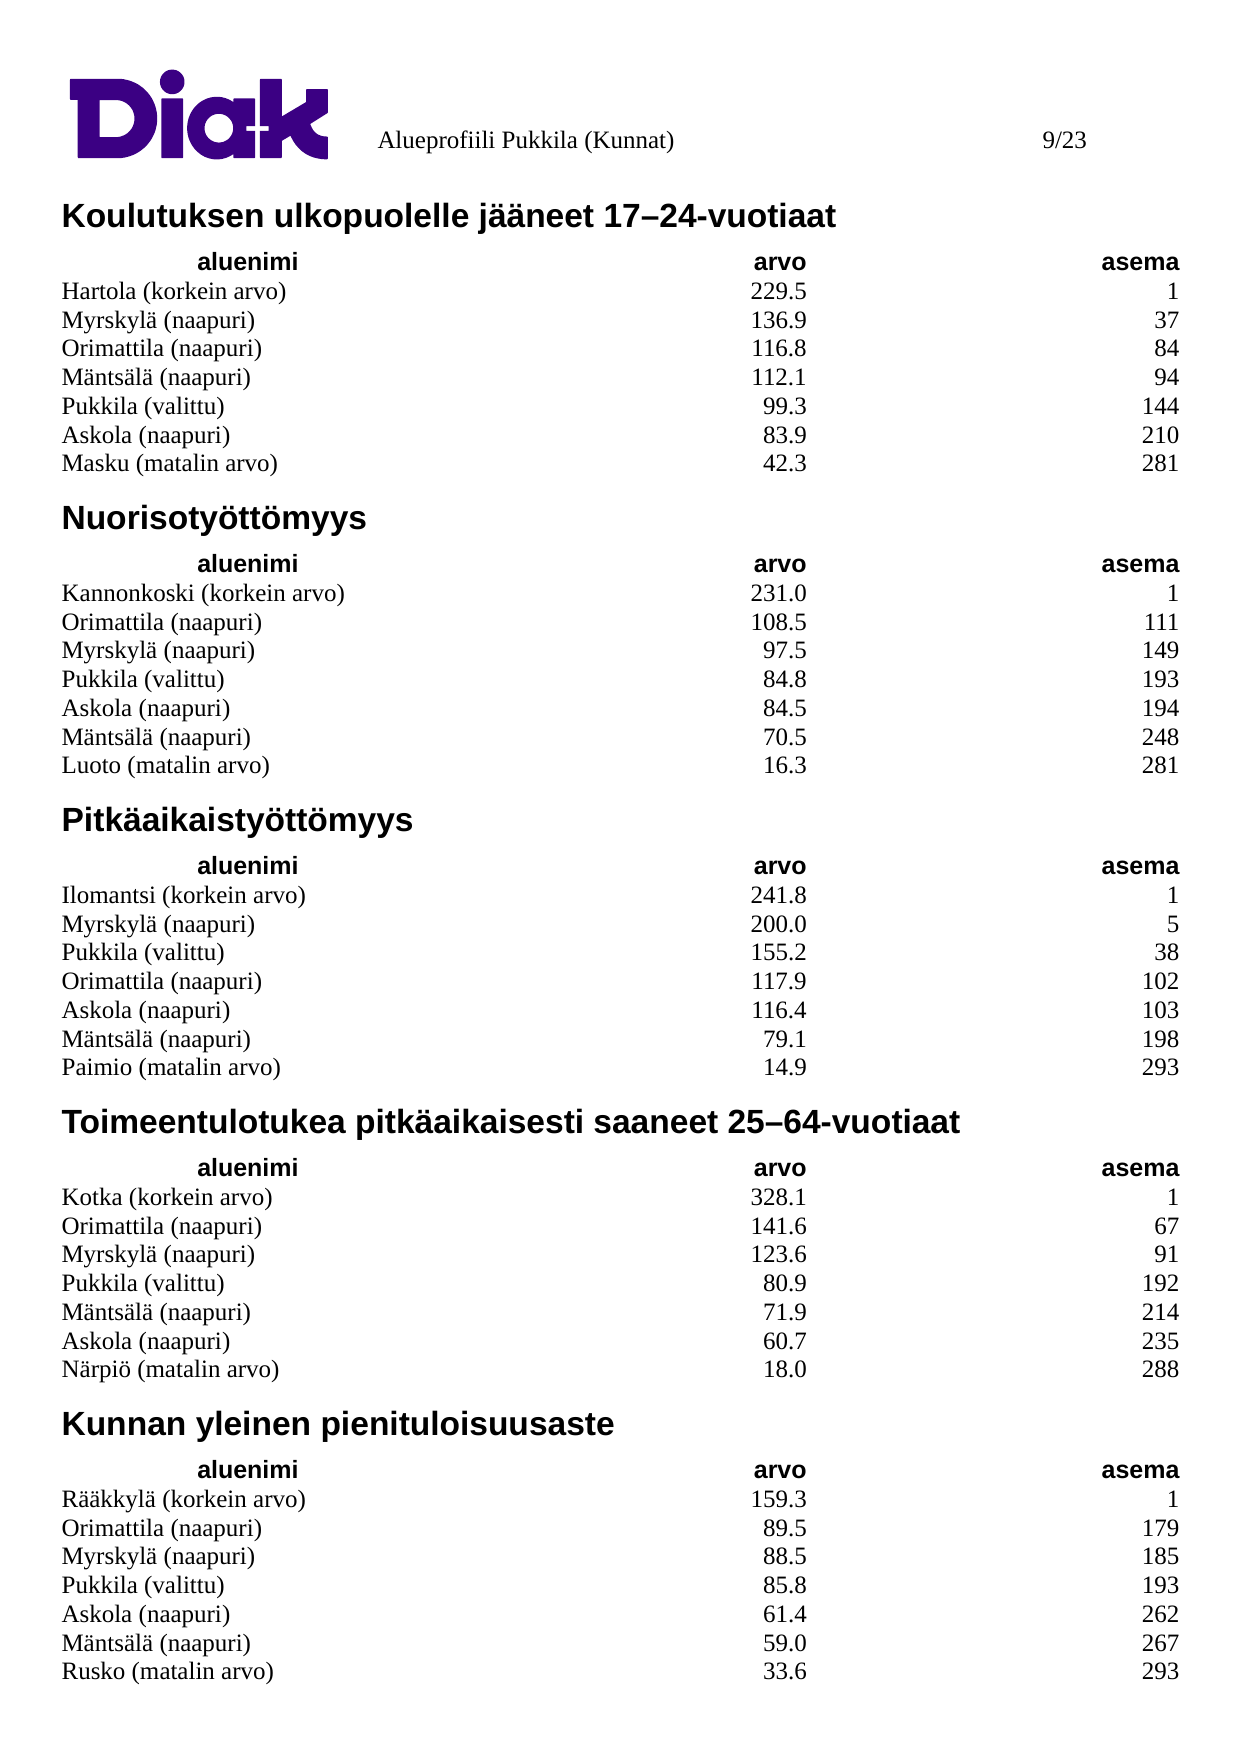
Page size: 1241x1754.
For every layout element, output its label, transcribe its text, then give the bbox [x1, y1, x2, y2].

table_cell Myrskylä (naapuri) [61, 909, 434, 937]
table_header aluenimi [61, 1153, 434, 1182]
table_cell 328.1 [434, 1182, 806, 1211]
table_cell 1 [806, 880, 1179, 909]
table_cell 123.6 [434, 1240, 806, 1268]
table_cell Rääkkylä (korkein arvo) [61, 1484, 434, 1513]
table_cell Pukkila (valittu) [61, 1268, 434, 1297]
table_cell 61.4 [434, 1599, 806, 1628]
table_header aluenimi [61, 1455, 434, 1484]
table_cell 214 [806, 1297, 1179, 1326]
table_cell 1 [806, 1182, 1179, 1211]
table_cell 102 [806, 966, 1179, 995]
table_cell Luoto (matalin arvo) [61, 751, 434, 779]
table_cell 88.5 [434, 1541, 806, 1570]
table_cell 159.3 [434, 1484, 806, 1513]
table_header asema [806, 247, 1179, 276]
table_cell 116.4 [434, 995, 806, 1024]
table_cell Masku (matalin arvo) [61, 449, 434, 477]
table_header asema [806, 1455, 1179, 1484]
table_cell 38 [806, 938, 1179, 966]
table_cell Paimio (matalin arvo) [61, 1053, 434, 1081]
table_cell Kotka (korkein arvo) [61, 1182, 434, 1211]
table_cell 67 [806, 1211, 1179, 1239]
table_cell 198 [806, 1024, 1179, 1052]
table_cell 194 [806, 693, 1179, 722]
table_cell 281 [806, 751, 1179, 779]
table_cell Orimattila (naapuri) [61, 334, 434, 362]
subtitle Nuorisotyöttömyys [61, 498, 1179, 537]
table_cell 231.0 [434, 578, 806, 607]
table_cell 16.3 [434, 751, 806, 779]
table_cell 59.0 [434, 1628, 806, 1656]
table_cell 70.5 [434, 722, 806, 751]
table_header arvo [434, 247, 806, 276]
table_cell Hartola (korkein arvo) [61, 276, 434, 305]
table_cell 200.0 [434, 909, 806, 937]
table_cell Askola (naapuri) [61, 1326, 434, 1354]
table_cell Orimattila (naapuri) [61, 1513, 434, 1541]
table_header aluenimi [61, 851, 434, 880]
table_cell Kannonkoski (korkein arvo) [61, 578, 434, 607]
table_cell 288 [806, 1355, 1179, 1383]
table_header arvo [434, 1455, 806, 1484]
table_cell 89.5 [434, 1513, 806, 1541]
table_cell 111 [806, 607, 1179, 636]
table_cell 18.0 [434, 1355, 806, 1383]
table_cell Orimattila (naapuri) [61, 607, 434, 636]
table_cell 112.1 [434, 362, 806, 391]
table_header asema [806, 1153, 1179, 1182]
table_cell 91 [806, 1240, 1179, 1268]
table_header asema [806, 851, 1179, 880]
table_cell Mäntsälä (naapuri) [61, 722, 434, 751]
table_cell 235 [806, 1326, 1179, 1354]
table_cell 97.5 [434, 636, 806, 664]
table_cell Myrskylä (naapuri) [61, 1541, 434, 1570]
table_cell Ilomantsi (korkein arvo) [61, 880, 434, 909]
table_cell Mäntsälä (naapuri) [61, 1297, 434, 1326]
table_cell 83.9 [434, 420, 806, 448]
table_cell 71.9 [434, 1297, 806, 1326]
table_header arvo [434, 1153, 806, 1182]
table_cell 248 [806, 722, 1179, 751]
table_header aluenimi [61, 247, 434, 276]
table_cell 84 [806, 334, 1179, 362]
table_cell 210 [806, 420, 1179, 448]
subtitle Toimeentulotukea pitkäaikaisesti saaneet 25–64-vuotiaat [61, 1102, 1179, 1141]
table_cell 94 [806, 362, 1179, 391]
table_cell Askola (naapuri) [61, 693, 434, 722]
table_cell Pukkila (valittu) [61, 391, 434, 420]
table_cell Orimattila (naapuri) [61, 966, 434, 995]
table_cell Pukkila (valittu) [61, 664, 434, 693]
table_cell Rusko (matalin arvo) [61, 1656, 434, 1685]
table_cell 42.3 [434, 449, 806, 477]
table_cell 185 [806, 1541, 1179, 1570]
table_cell 116.8 [434, 334, 806, 362]
table_cell Pukkila (valittu) [61, 938, 434, 966]
table_cell 103 [806, 995, 1179, 1024]
table_cell 1 [806, 276, 1179, 305]
table_cell 267 [806, 1628, 1179, 1656]
table_cell Myrskylä (naapuri) [61, 636, 434, 664]
table_cell 80.9 [434, 1268, 806, 1297]
table_cell 155.2 [434, 938, 806, 966]
table_cell 84.8 [434, 664, 806, 693]
table_cell Myrskylä (naapuri) [61, 305, 434, 333]
table_cell 192 [806, 1268, 1179, 1297]
table_header arvo [434, 851, 806, 880]
subtitle Koulutuksen ulkopuolelle jääneet 17–24-vuotiaat [61, 196, 1179, 235]
table_cell Närpiö (matalin arvo) [61, 1355, 434, 1383]
table_header aluenimi [61, 549, 434, 578]
table_cell 117.9 [434, 966, 806, 995]
table_cell 141.6 [434, 1211, 806, 1239]
table_cell Mäntsälä (naapuri) [61, 1024, 434, 1052]
table_cell 281 [806, 449, 1179, 477]
table_cell 5 [806, 909, 1179, 937]
table_cell Askola (naapuri) [61, 420, 434, 448]
table_cell 241.8 [434, 880, 806, 909]
table_cell 1 [806, 578, 1179, 607]
table_cell 229.5 [434, 276, 806, 305]
table_cell Askola (naapuri) [61, 995, 434, 1024]
table_cell 14.9 [434, 1053, 806, 1081]
table_cell 108.5 [434, 607, 806, 636]
table_cell 85.8 [434, 1570, 806, 1599]
table_cell Orimattila (naapuri) [61, 1211, 434, 1239]
table_cell 99.3 [434, 391, 806, 420]
table_cell 33.6 [434, 1656, 806, 1685]
table_cell 149 [806, 636, 1179, 664]
table_cell 193 [806, 1570, 1179, 1599]
table_header arvo [434, 549, 806, 578]
table_cell 293 [806, 1656, 1179, 1685]
table_cell 136.9 [434, 305, 806, 333]
subtitle Kunnan yleinen pienituloisuusaste [61, 1404, 1179, 1443]
table_cell 193 [806, 664, 1179, 693]
table_cell Mäntsälä (naapuri) [61, 362, 434, 391]
table_cell 293 [806, 1053, 1179, 1081]
table_cell Mäntsälä (naapuri) [61, 1628, 434, 1656]
table_cell Myrskylä (naapuri) [61, 1240, 434, 1268]
table_cell 1 [806, 1484, 1179, 1513]
table_cell 84.5 [434, 693, 806, 722]
table_cell 37 [806, 305, 1179, 333]
table_cell Askola (naapuri) [61, 1599, 434, 1628]
table_header asema [806, 549, 1179, 578]
table_cell 79.1 [434, 1024, 806, 1052]
table_cell 60.7 [434, 1326, 806, 1354]
table_cell 179 [806, 1513, 1179, 1541]
subtitle Pitkäaikaistyöttömyys [61, 800, 1179, 839]
table_cell Pukkila (valittu) [61, 1570, 434, 1599]
table_cell 144 [806, 391, 1179, 420]
table_cell 262 [806, 1599, 1179, 1628]
